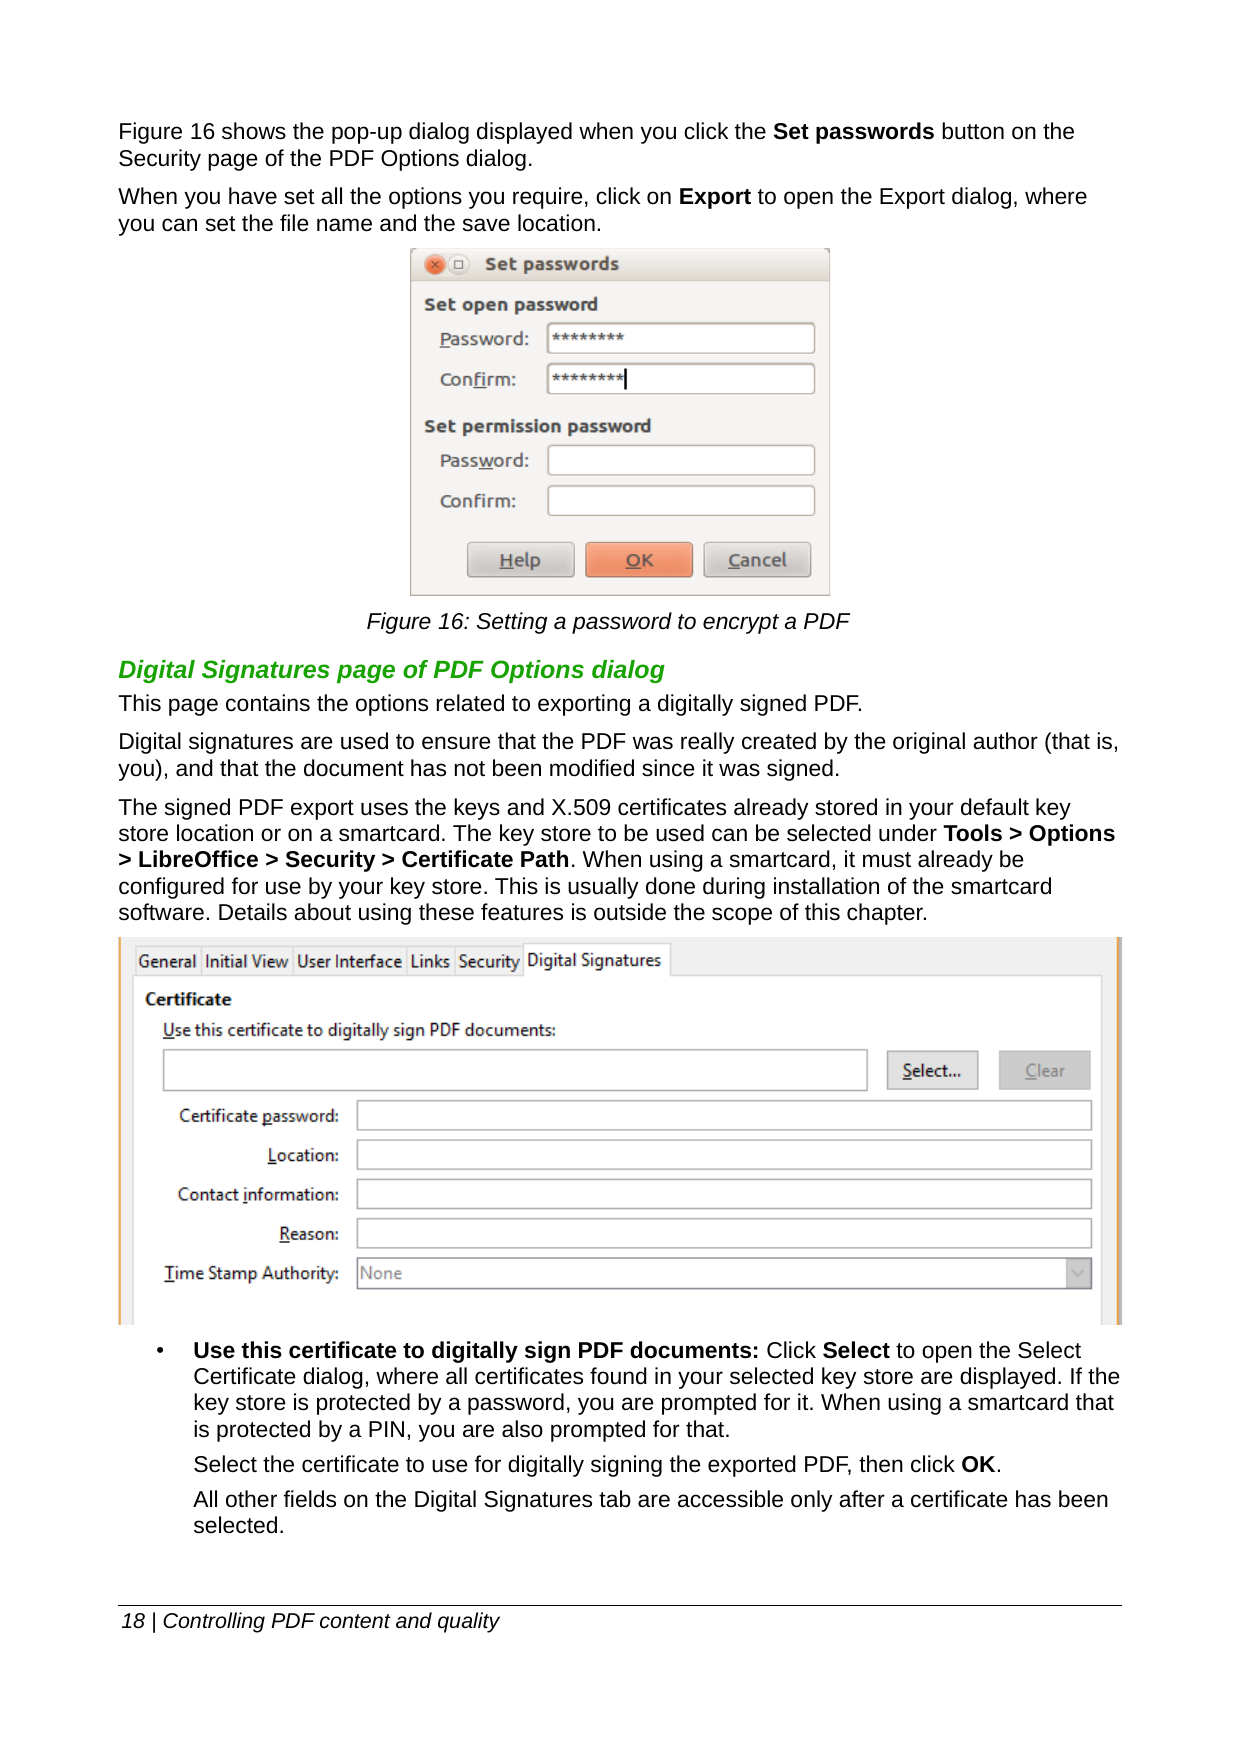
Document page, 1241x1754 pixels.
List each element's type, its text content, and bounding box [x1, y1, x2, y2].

text This page contains the options related to exporting a digitally signed PDF. [118, 689, 1122, 716]
text When you have set all the options you require, click on Export to open the Export dialog, where you can set the file name and the save location. [118, 183, 1122, 236]
picture [118, 937, 1123, 1325]
list Use this certificate to digitally sign PDF documents: Click Select to open the Select Certificate dialog, where all certificates found in your selected key store are displayed. If the key store is protected by a password, you are prompted for it. When using a smartcard that is protected by a PIN, you are also prompted for that. [156, 1337, 1122, 1442]
text Figure 16 shows the pop-up dialog displayed when you click the Set passwords button on the Security page of the PDF Options dialog. [118, 118, 1122, 171]
list Select the certificate to use for digitally signing the exported PDF, then click OK. [156, 1451, 1122, 1477]
picture [410, 248, 831, 596]
text Figure 16: Setting a password to encrypt a PDF [366, 608, 874, 634]
subtitle Digital Signatures page of PDF Options dialog [118, 655, 1122, 683]
text The signed PDF export uses the keys and X.509 certificates already stored in your default key store location or on a smartcard. The key store to be used can be selected under Tools > Options > LibreOffice > Security > Certificate Path. When using a smartcard, it must already be configured for use by your key store. This is usually done during installation of the smartcard software. Details about using these features is outside the scope of this chapter. [118, 793, 1122, 925]
list All other fields on the Digital Signatures tab are accessible only after a certificate has been selected. [156, 1486, 1122, 1539]
text Digital signatures are used to ensure that the PDF was really created by the original author (that is, you), and that the document has not been modified since it was signed. [118, 728, 1122, 781]
